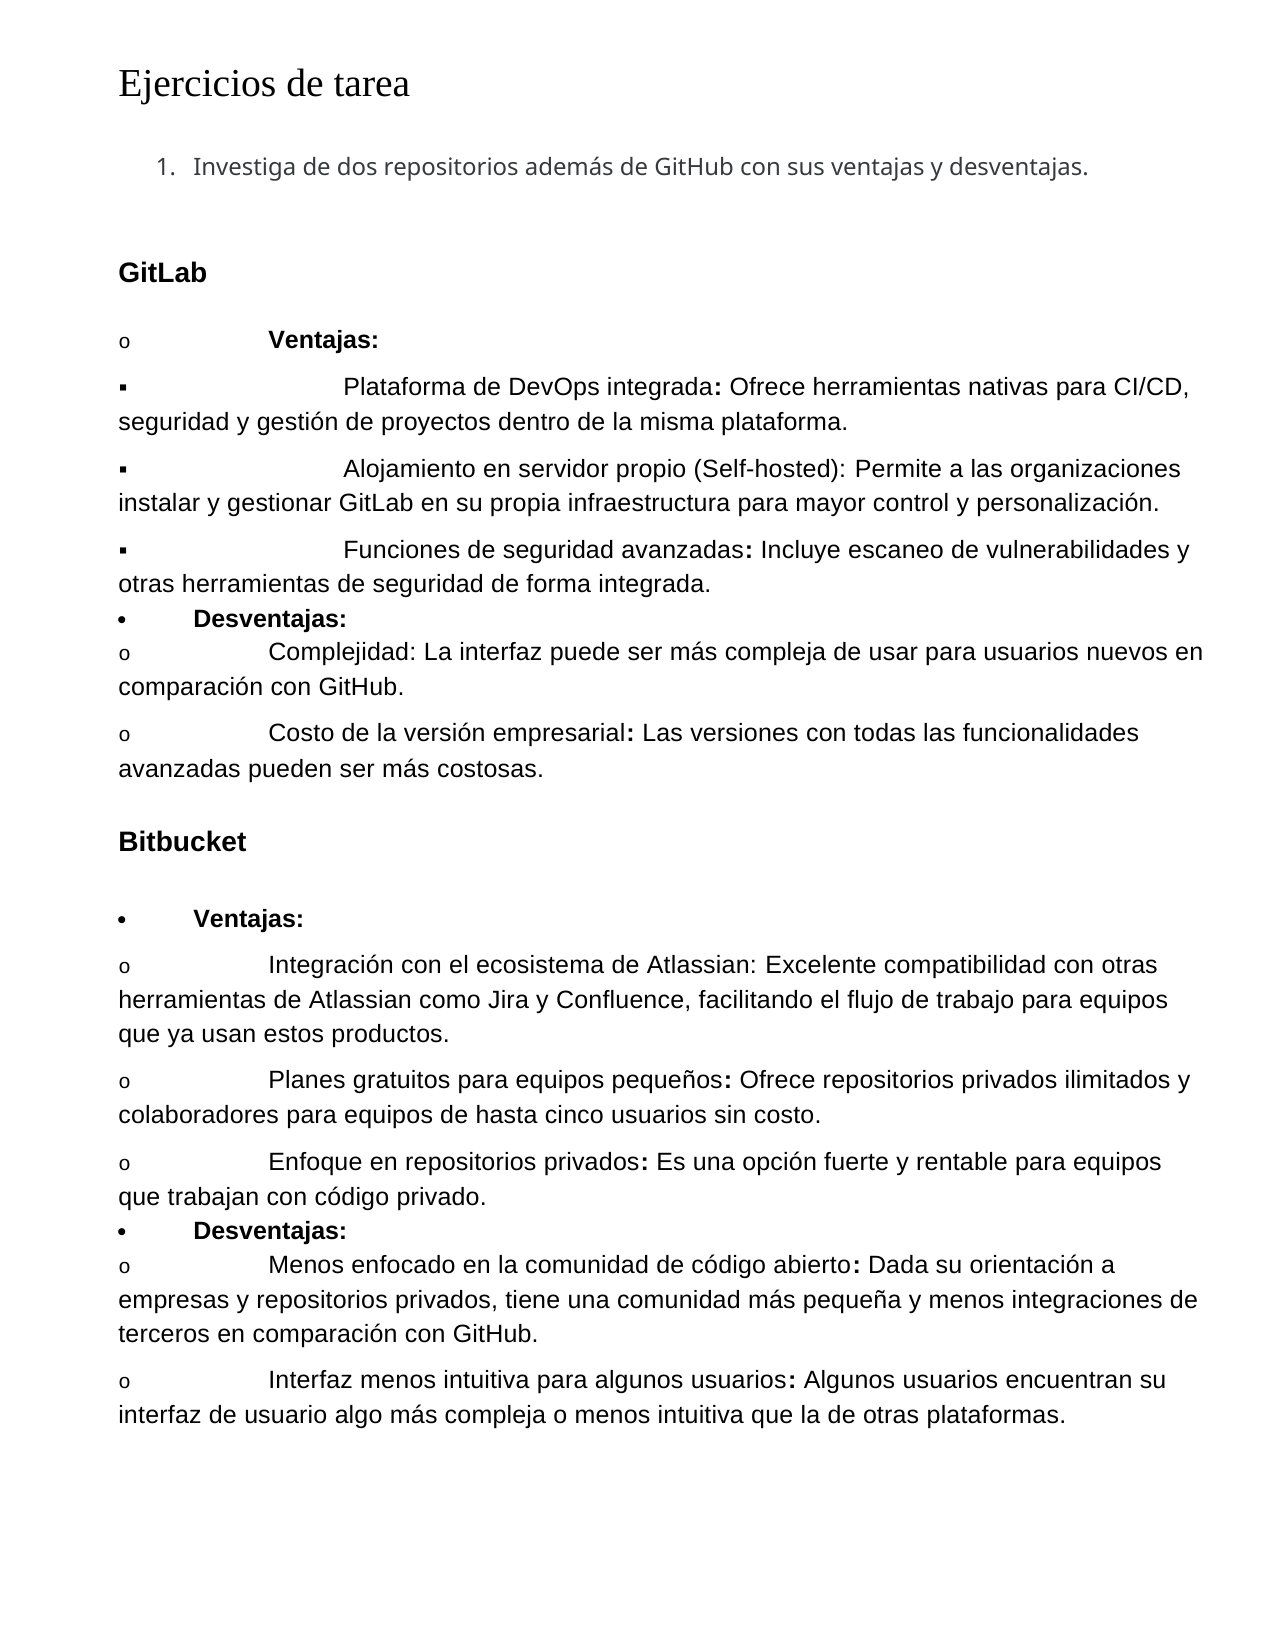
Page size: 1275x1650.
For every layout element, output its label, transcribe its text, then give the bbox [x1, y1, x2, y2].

text Bitbucket [118, 817, 1205, 857]
list Planes gratuitos para equipos pequeños: Ofrece repositorios privados ilimitados y colaboradores para equipos de hasta cinco usuarios sin costo. [118, 1061, 1205, 1129]
list Costo de la versión empresarial: Las versiones con todas las funcionalidades avanzadas pueden ser más costosas. [118, 714, 1205, 782]
list Enfoque en repositorios privados: Es una opción fuerte y rentable para equipos que trabajan con código privado. [118, 1142, 1205, 1211]
list Integración con el ecosistema de Atlassian: Excelente compatibilidad con otras herramientas de Atlassian como Jira y Confluence, facilitando el flujo de trabajo para equipos que ya usan estos productos. [118, 945, 1205, 1048]
list Desventajas: [118, 598, 1205, 632]
list Alojamiento en servidor propio (Self-hosted): Permite a las organizaciones instalar y gestionar GitLab en su propia infraestructura para mayor control y personalización. [118, 448, 1205, 517]
list Desventajas: [118, 1211, 1205, 1245]
list Investiga de dos repositorios además de GitHub con sus ventajas y desventajas. [156, 150, 1205, 183]
list Menos enfocado en la comunidad de código abierto: Dada su orientación a empresas y repositorios privados, tiene una comunidad más pequeña y menos integraciones de terceros en comparación con GitHub. [118, 1245, 1205, 1348]
list Complejidad: La interfaz puede ser más compleja de usar para usuarios nuevos en comparación con GitHub. [118, 632, 1205, 701]
text GitLab [118, 248, 1205, 289]
list Plataforma de DevOps integrada: Ofrece herramientas nativas para CI/CD, seguridad y gestión de proyectos dentro de la misma plataforma. [118, 367, 1205, 436]
text Ejercicios de tarea [118, 59, 1205, 105]
list Ventajas: [118, 898, 1205, 932]
list Ventajas: [118, 320, 1205, 354]
list Interfaz menos intuitiva para algunos usuarios: Algunos usuarios encuentran su interfaz de usuario algo más compleja o menos intuitiva que la de otras plataformas. [118, 1361, 1205, 1429]
list Funciones de seguridad avanzadas: Incluye escaneo de vulnerabilidades y otras herramientas de seguridad de forma integrada. [118, 529, 1205, 598]
